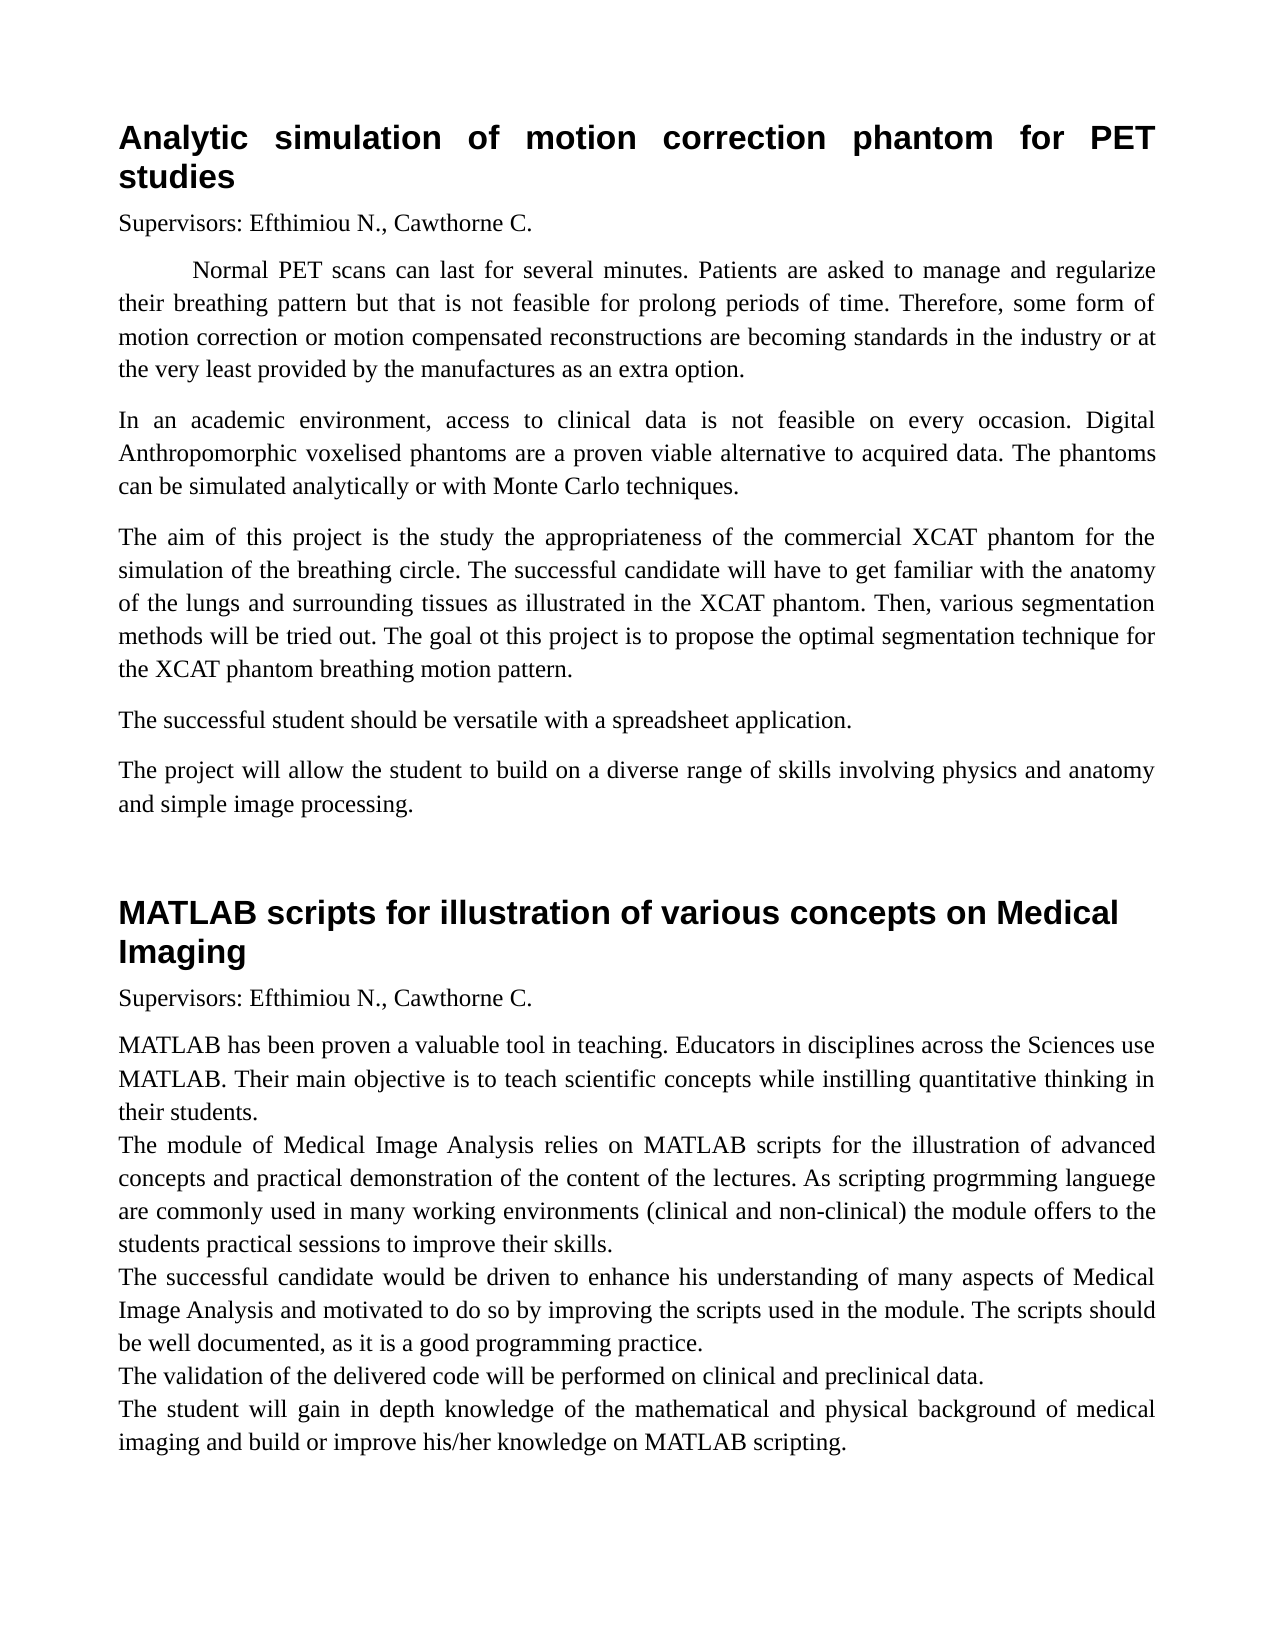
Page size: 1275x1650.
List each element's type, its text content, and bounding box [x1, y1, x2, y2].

text The successful student should be versatile with a spreadsheet application. [118, 705, 1157, 734]
text The validation of the delivered code will be performed on clinical and preclinical data. [118, 1361, 1157, 1389]
text The student will gain in depth knowledge of the mathematical and physical background of medical imaging and build or improve his/her knowledge on MATLAB scripting. [118, 1394, 1157, 1456]
text The successful candidate would be driven to enhance his understanding of many aspects of Medical Image Analysis and motivated to do so by improving the scripts used in the module. The scripts should be well documented, as it is a good programming practice. [118, 1262, 1157, 1357]
text MATLAB has been proven a valuable tool in teaching. Educators in disciplines across the Sciences use MATLAB. Their main objective is to teach scientific concepts while instilling quantitative thinking in their students. [118, 1031, 1157, 1125]
subtitle Analytic simulation of motion correction phantom for PET studies [118, 118, 1157, 195]
text The project will allow the student to build on a diverse range of skills involving physics and anatomy and simple image processing. [118, 756, 1157, 817]
text In an academic environment, access to clinical data is not feasible on every occasion. Digital Anthropomorphic voxelised phantoms are a proven viable alternative to acquired data. The phantoms can be simulated analytically or with Monte Carlo techniques. [118, 405, 1157, 500]
subtitle MATLAB scripts for illustration of various concepts on Medical Imaging [118, 893, 1157, 971]
text Normal PET scans can last for several minutes. Patients are asked to manage and regularize their breathing pattern but that is not feasible for prolong periods of time. Therefore, some form of motion correction or motion compensated reconstructions are becoming standards in the industry or at the very least provided by the manufactures as an extra option. [118, 256, 1157, 383]
text The aim of this project is the study the appropriateness of the commercial XCAT phantom for the simulation of the breathing circle. The successful candidate will have to get familiar with the anatomy of the lungs and surrounding tissues as illustrated in the XCAT phantom. Then, various segmentation methods will be tried out. The goal ot this project is to propose the optimal segmentation technique for the XCAT phantom breathing motion pattern. [118, 522, 1157, 683]
text The module of Medical Image Analysis relies on MATLAB scripts for the illustration of advanced concepts and practical demonstration of the content of the lectures. As scripting progrmming languege are commonly used in many working environments (clinical and non-clinical) the module offers to the students practical sessions to improve their skills. [118, 1130, 1157, 1257]
text Supervisors: Efthimiou N., Cawthorne C. [118, 983, 1157, 1012]
text Supervisors: Efthimiou N., Cawthorne C. [118, 208, 1157, 237]
